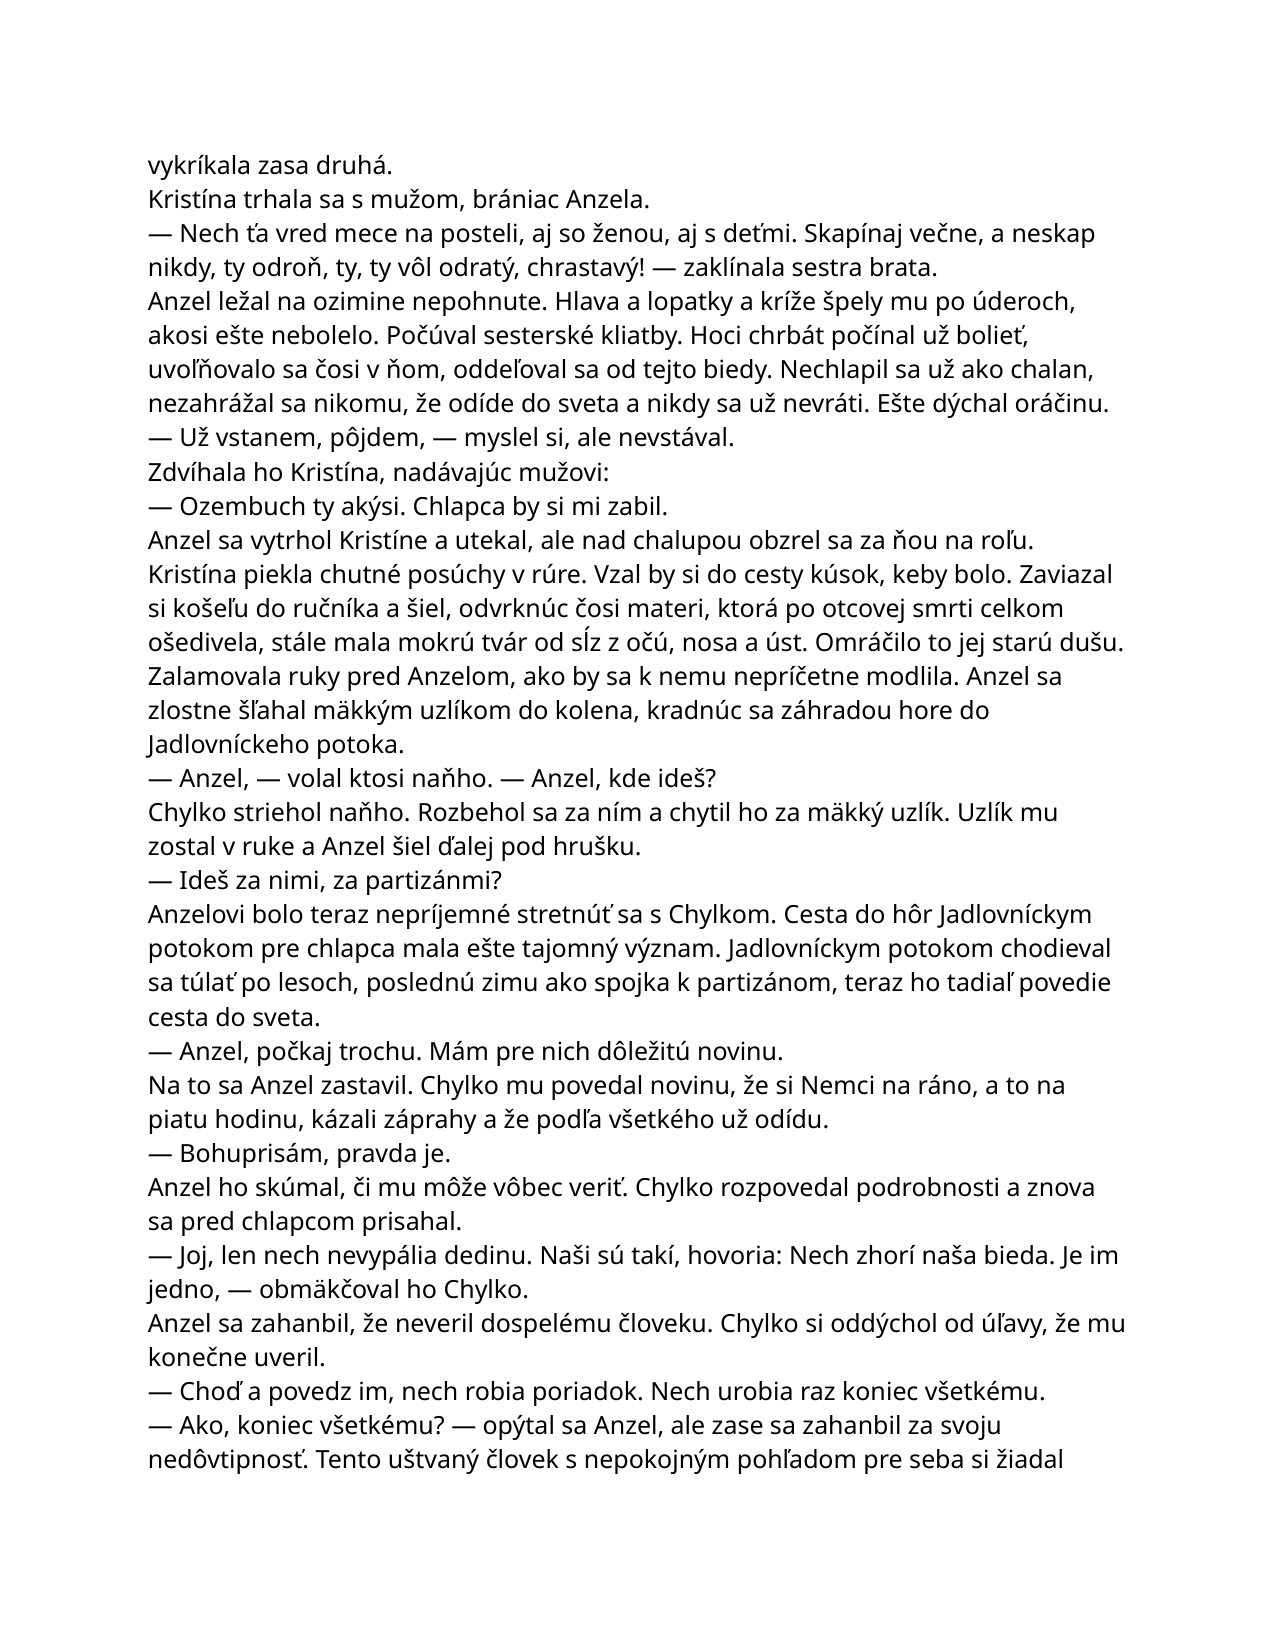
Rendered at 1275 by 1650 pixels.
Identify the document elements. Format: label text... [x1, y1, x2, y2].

text — Už vstanem, pôjdem, — myslel si, ale nevstával. [148, 420, 1127, 454]
text — Anzel, počkaj trochu. Mám pre nich dôležitú novinu. [148, 1033, 1127, 1067]
text — Joj, len nech nevypália dedinu. Naši sú takí, hovoria: Nech zhorí naša bieda. Je im jedno, — obmäkčoval ho Chylko. [148, 1238, 1127, 1306]
text — Anzel, — volal ktosi naňho. — Anzel, kde ideš? [148, 761, 1127, 795]
text — Bohuprisám, pravda je. [148, 1135, 1127, 1169]
text Chylko striehol naňho. Rozbehol sa za ním a chytil ho za mäkký uzlík. Uzlík mu zostal v ruke a Anzel šiel ďalej pod hrušku. [148, 795, 1127, 863]
text Na to sa Anzel zastavil. Chylko mu povedal novinu, že si Nemci na ráno, a to na piatu hodinu, kázali záprahy a že podľa všetkého už odídu. [148, 1067, 1127, 1135]
text vykríkala zasa druhá. [148, 148, 1127, 182]
text Anzel ležal na ozimine nepohnute. Hlava a lopatky a kríže špely mu po úderoch, akosi ešte nebolelo. Počúval sesterské kliatby. Hoci chrbát počínal už bolieť, uvoľňovalo sa čosi v ňom, oddeľoval sa od tejto biedy. Nechlapil sa už ako chalan, nezahrážal sa nikomu, že odíde do sveta a nikdy sa už nevráti. Ešte dýchal oráčinu. [148, 284, 1127, 420]
text Anzel sa vytrhol Kristíne a utekal, ale nad chalupou obzrel sa za ňou na roľu. Kristína piekla chutné posúchy v rúre. Vzal by si do cesty kúsok, keby bolo. Zaviazal si košeľu do ručníka a šiel, odvrknúc čosi materi, ktorá po otcovej smrti celkom ošedivela, stále mala mokrú tvár od sĺz z očú, nosa a úst. Omráčilo to jej starú dušu. Zalamovala ruky pred Anzelom, ako by sa k nemu nepríčetne modlila. Anzel sa zlostne šľahal mäkkým uzlíkom do kolena, kradnúc sa záhradou hore do Jadlovníckeho potoka. [148, 522, 1127, 761]
text Anzelovi bolo teraz nepríjemné stretnúť sa s Chylkom. Cesta do hôr Jadlovníckym potokom pre chlapca mala ešte tajomný význam. Jadlovníckym potokom chodieval sa túlať po lesoch, poslednú zimu ako spojka k partizánom, teraz ho tadiaľ povedie cesta do sveta. [148, 897, 1127, 1033]
text Zdvíhala ho Kristína, nadávajúc mužovi: [148, 454, 1127, 488]
text — Choď a povedz im, nech robia poriadok. Nech urobia raz koniec všetkému. [148, 1374, 1127, 1408]
text Kristína trhala sa s mužom, brániac Anzela. [148, 182, 1127, 216]
text — Ozembuch ty akýsi. Chlapca by si mi zabil. [148, 488, 1127, 522]
text Anzel sa zahanbil, že neveril dospelému človeku. Chylko si oddýchol od úľavy, že mu konečne uveril. [148, 1306, 1127, 1374]
text — Nech ťa vred mece na posteli, aj so ženou, aj s deťmi. Skapínaj večne, a neskap nikdy, ty odroň, ty, ty vôl odratý, chrastavý! — zaklínala sestra brata. [148, 216, 1127, 284]
text — Ideš za nimi, za partizánmi? [148, 863, 1127, 897]
text — Ako, koniec všetkému? — opýtal sa Anzel, ale zase sa zahanbil za svoju nedôvtipnosť. Tento uštvaný človek s nepokojným pohľadom pre seba si žiadal [148, 1408, 1127, 1476]
text Anzel ho skúmal, či mu môže vôbec veriť. Chylko rozpovedal podrobnosti a znova sa pred chlapcom prisahal. [148, 1169, 1127, 1238]
